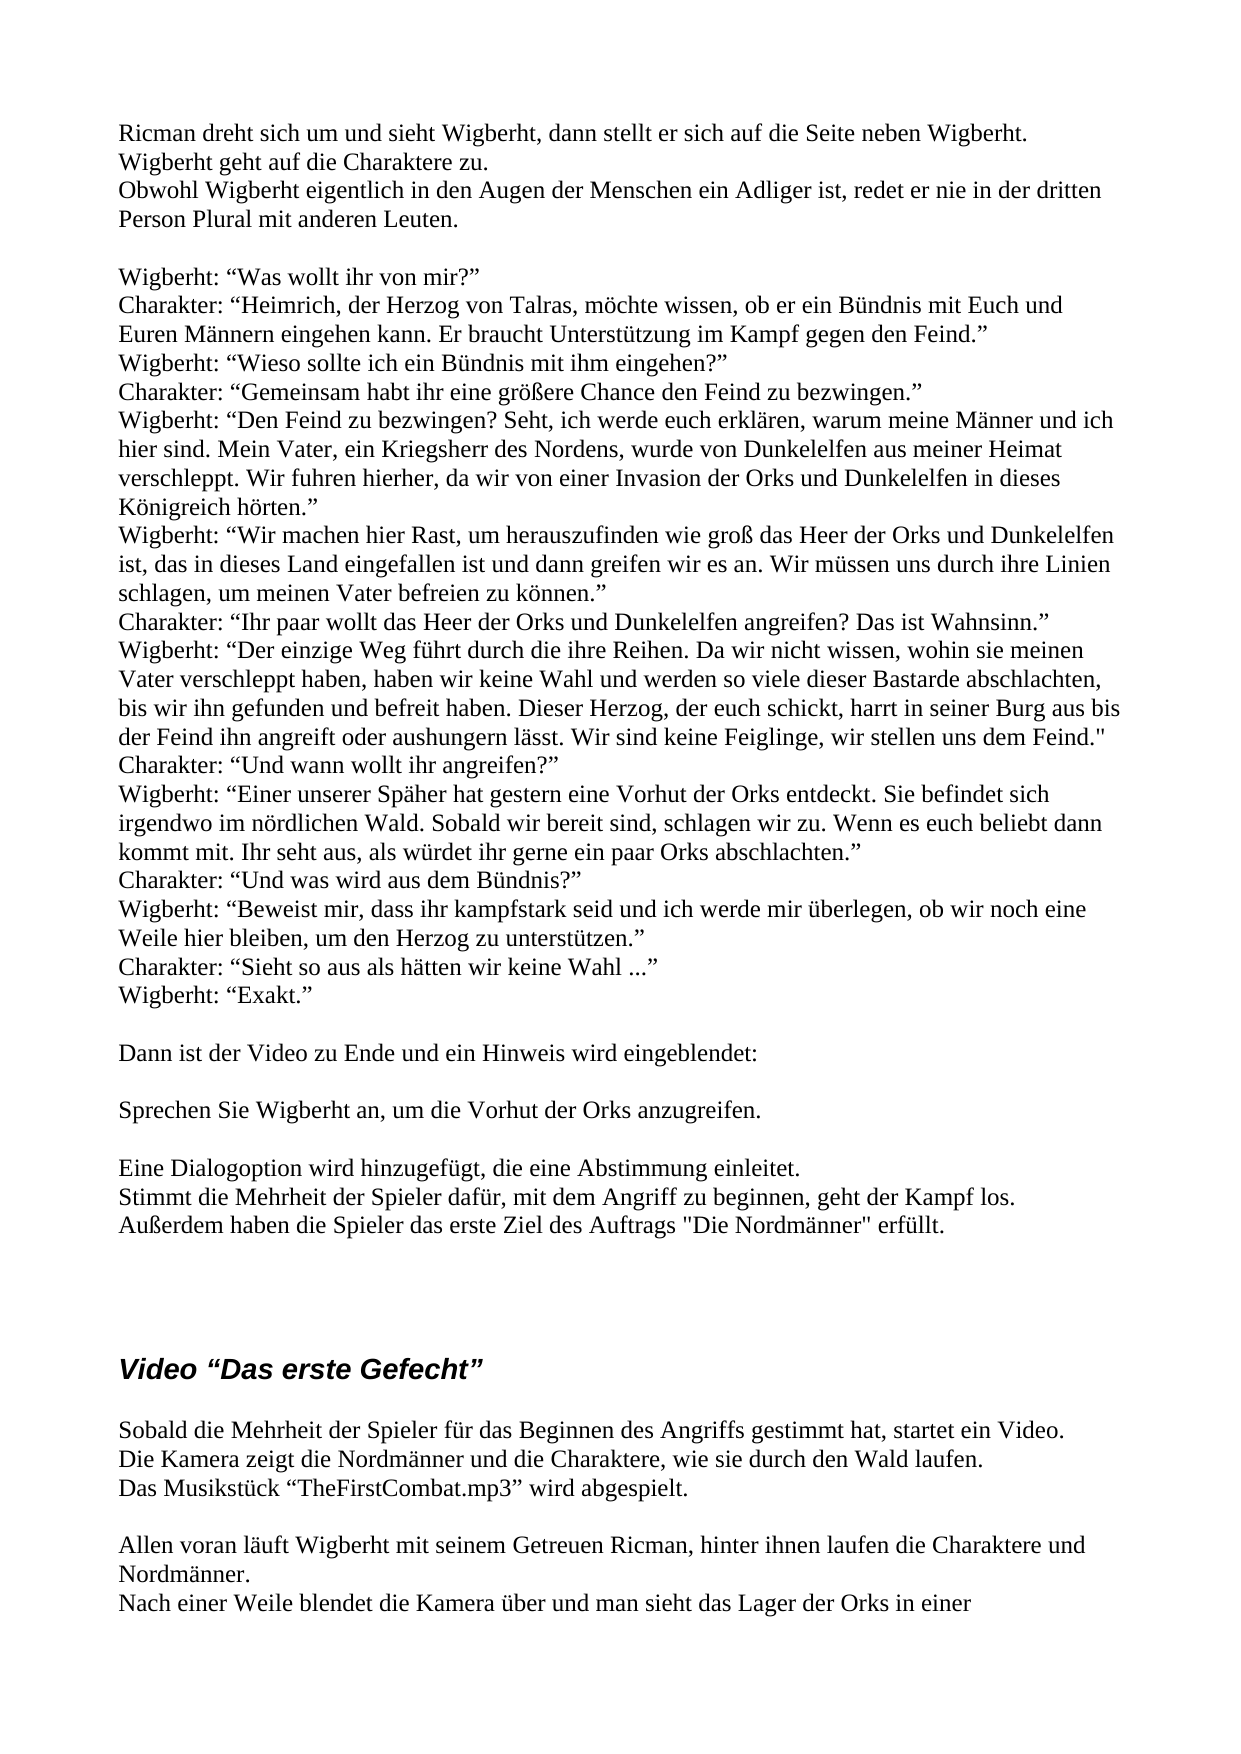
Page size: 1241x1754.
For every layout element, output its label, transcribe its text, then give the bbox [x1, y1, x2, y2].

text Charakter: “Und wann wollt ihr angreifen?” [118, 751, 1122, 779]
text Wigberht: “Exakt.” [118, 981, 1122, 1009]
text Sobald die Mehrheit der Spieler für das Beginnen des Angriffs gestimmt hat, startet ein Video. [118, 1415, 1122, 1444]
text Nach einer Weile blendet die Kamera über und man sieht das Lager der Orks in einer [118, 1588, 1122, 1617]
text Wigberht: “Wieso sollte ich ein Bündnis mit ihm eingehen?” [118, 348, 1122, 377]
text Stimmt die Mehrheit der Spieler dafür, mit dem Angriff zu beginnen, geht der Kampf los. [118, 1182, 1122, 1211]
text Wigberht: “Einer unserer Späher hat gestern eine Vorhut der Orks entdeckt. Sie befindet sich irgendwo im nördlichen Wald. Sobald wir bereit sind, schlagen wir zu. Wenn es euch beliebt dann kommt mit. Ihr seht aus, als würdet ihr gerne ein paar Orks abschlachten.” [118, 779, 1122, 866]
text Sprechen Sie Wigberht an, um die Vorhut der Orks anzugreifen. [118, 1096, 1122, 1124]
text Charakter: “Ihr paar wollt das Heer der Orks und Dunkelelfen angreifen? Das ist Wahnsinn.” [118, 607, 1122, 636]
text Charakter: “Sieht so aus als hätten wir keine Wahl ...” [118, 952, 1122, 981]
text Allen voran läuft Wigberht mit seinem Getreuen Ricman, hinter ihnen laufen die Charaktere und Nordmänner. [118, 1530, 1122, 1588]
text Wigberht: “Den Feind zu bezwingen? Seht, ich werde euch erklären, warum meine Männer und ich hier sind. Mein Vater, ein Kriegsherr des Nordens, wurde von Dunkelelfen aus meiner Heimat verschleppt. Wir fuhren hierher, da wir von einer Invasion der Orks und Dunkelelfen in dieses Königreich hörten.” [118, 406, 1122, 521]
text Wigberht: “Der einzige Weg führt durch die ihre Reihen. Da wir nicht wissen, wohin sie meinen Vater verschleppt haben, haben wir keine Wahl und werden so viele dieser Bastarde abschlachten, bis wir ihn gefunden und befreit haben. Dieser Herzog, der euch schickt, harrt in seiner Burg aus bis der Feind ihn angreift oder aushungern lässt. Wir sind keine Feiglinge, wir stellen uns dem Feind." [118, 636, 1122, 751]
text Wigberht: “Was wollt ihr von mir?” [118, 262, 1122, 291]
text Obwohl Wigberht eigentlich in den Augen der Menschen ein Adliger ist, redet er nie in der dritten Person Plural mit anderen Leuten. [118, 176, 1122, 233]
text Wigberht: “Wir machen hier Rast, um herauszufinden wie groß das Heer der Orks und Dunkelelfen ist, das in dieses Land eingefallen ist und dann greifen wir es an. Wir müssen uns durch ihre Linien schlagen, um meinen Vater befreien zu können.” [118, 521, 1122, 607]
subtitle Video “Das erste Gefecht” [118, 1352, 1122, 1386]
text Das Musikstück “TheFirstCombat.mp3” wird abgespielt. [118, 1473, 1122, 1502]
text Außerdem haben die Spieler das erste Ziel des Auftrags "Die Nordmänner" erfüllt. [118, 1211, 1122, 1239]
text Die Kamera zeigt die Nordmänner und die Charaktere, wie sie durch den Wald laufen. [118, 1444, 1122, 1473]
text Eine Dialogoption wird hinzugefügt, die eine Abstimmung einleitet. [118, 1153, 1122, 1182]
text Ricman dreht sich um und sieht Wigberht, dann stellt er sich auf die Seite neben Wigberht. Wigberht geht auf die Charaktere zu. [118, 118, 1122, 176]
text Dann ist der Video zu Ende und ein Hinweis wird eingeblendet: [118, 1038, 1122, 1067]
text Charakter: “Und was wird aus dem Bündnis?” [118, 866, 1122, 894]
text Wigberht: “Beweist mir, dass ihr kampfstark seid und ich werde mir überlegen, ob wir noch eine Weile hier bleiben, um den Herzog zu unterstützen.” [118, 894, 1122, 952]
text Charakter: “Gemeinsam habt ihr eine größere Chance den Feind zu bezwingen.” [118, 377, 1122, 406]
text Charakter: “Heimrich, der Herzog von Talras, möchte wissen, ob er ein Bündnis mit Euch und Euren Männern eingehen kann. Er braucht Unterstützung im Kampf gegen den Feind.” [118, 291, 1122, 348]
